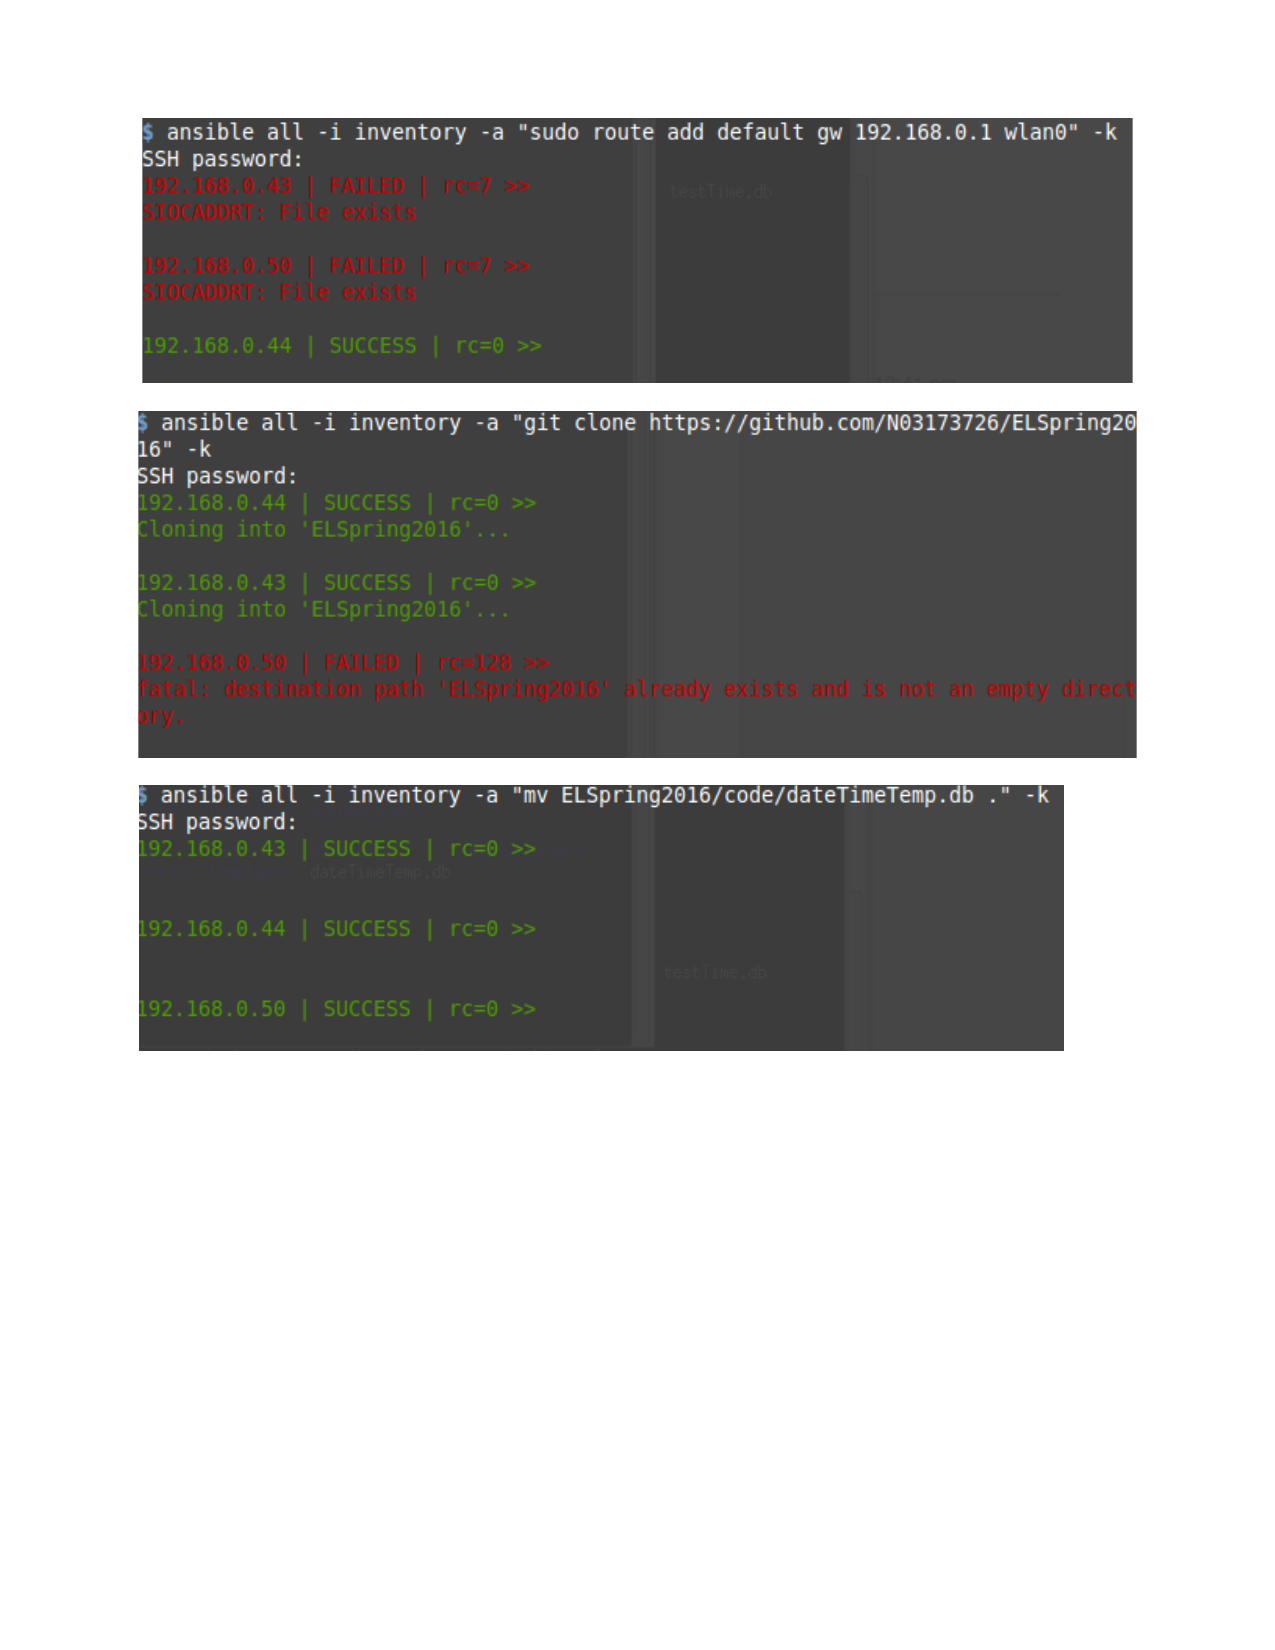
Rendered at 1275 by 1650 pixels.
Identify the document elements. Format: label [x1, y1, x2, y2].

picture [142, 118, 1133, 383]
picture [139, 785, 1064, 1051]
picture [138, 411, 1137, 758]
